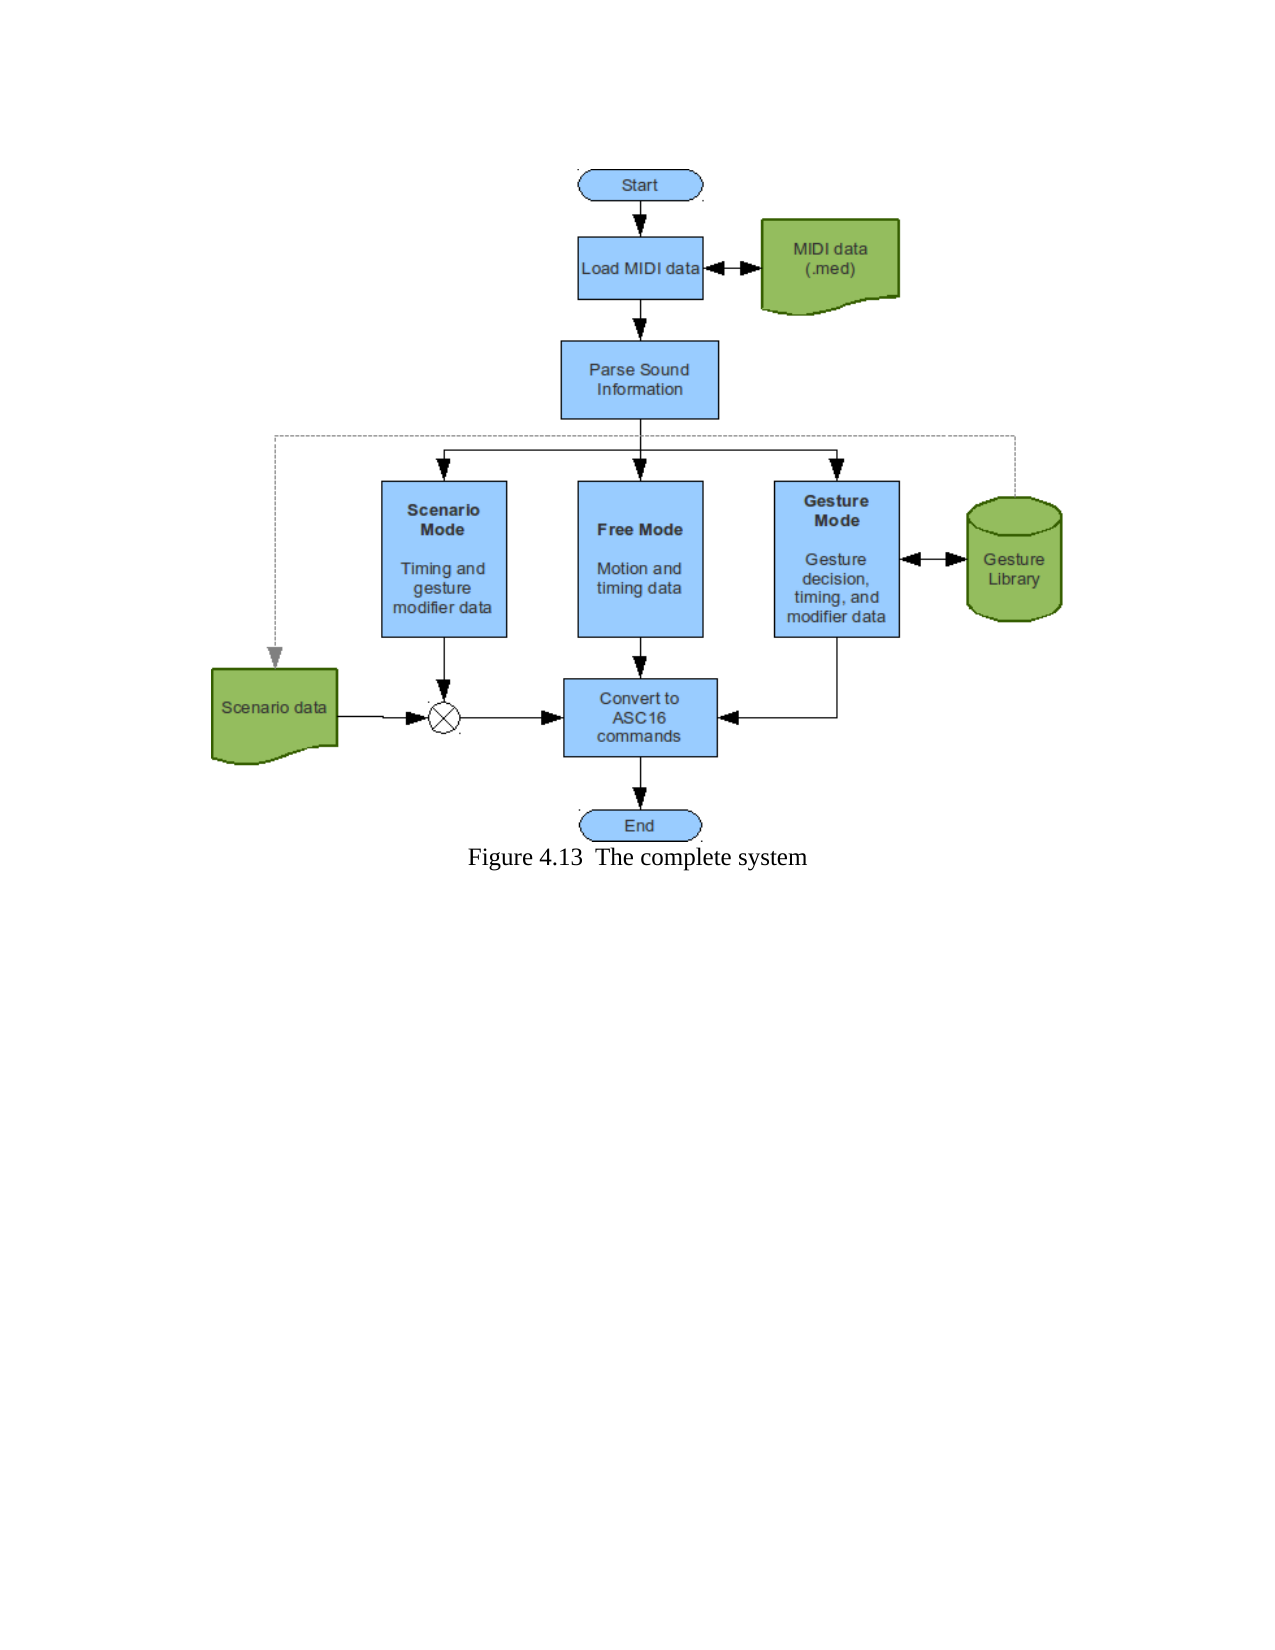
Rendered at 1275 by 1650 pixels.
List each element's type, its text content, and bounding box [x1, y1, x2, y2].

text Figure 4.13 The complete system [118, 159, 1157, 870]
picture [211, 169, 1064, 842]
